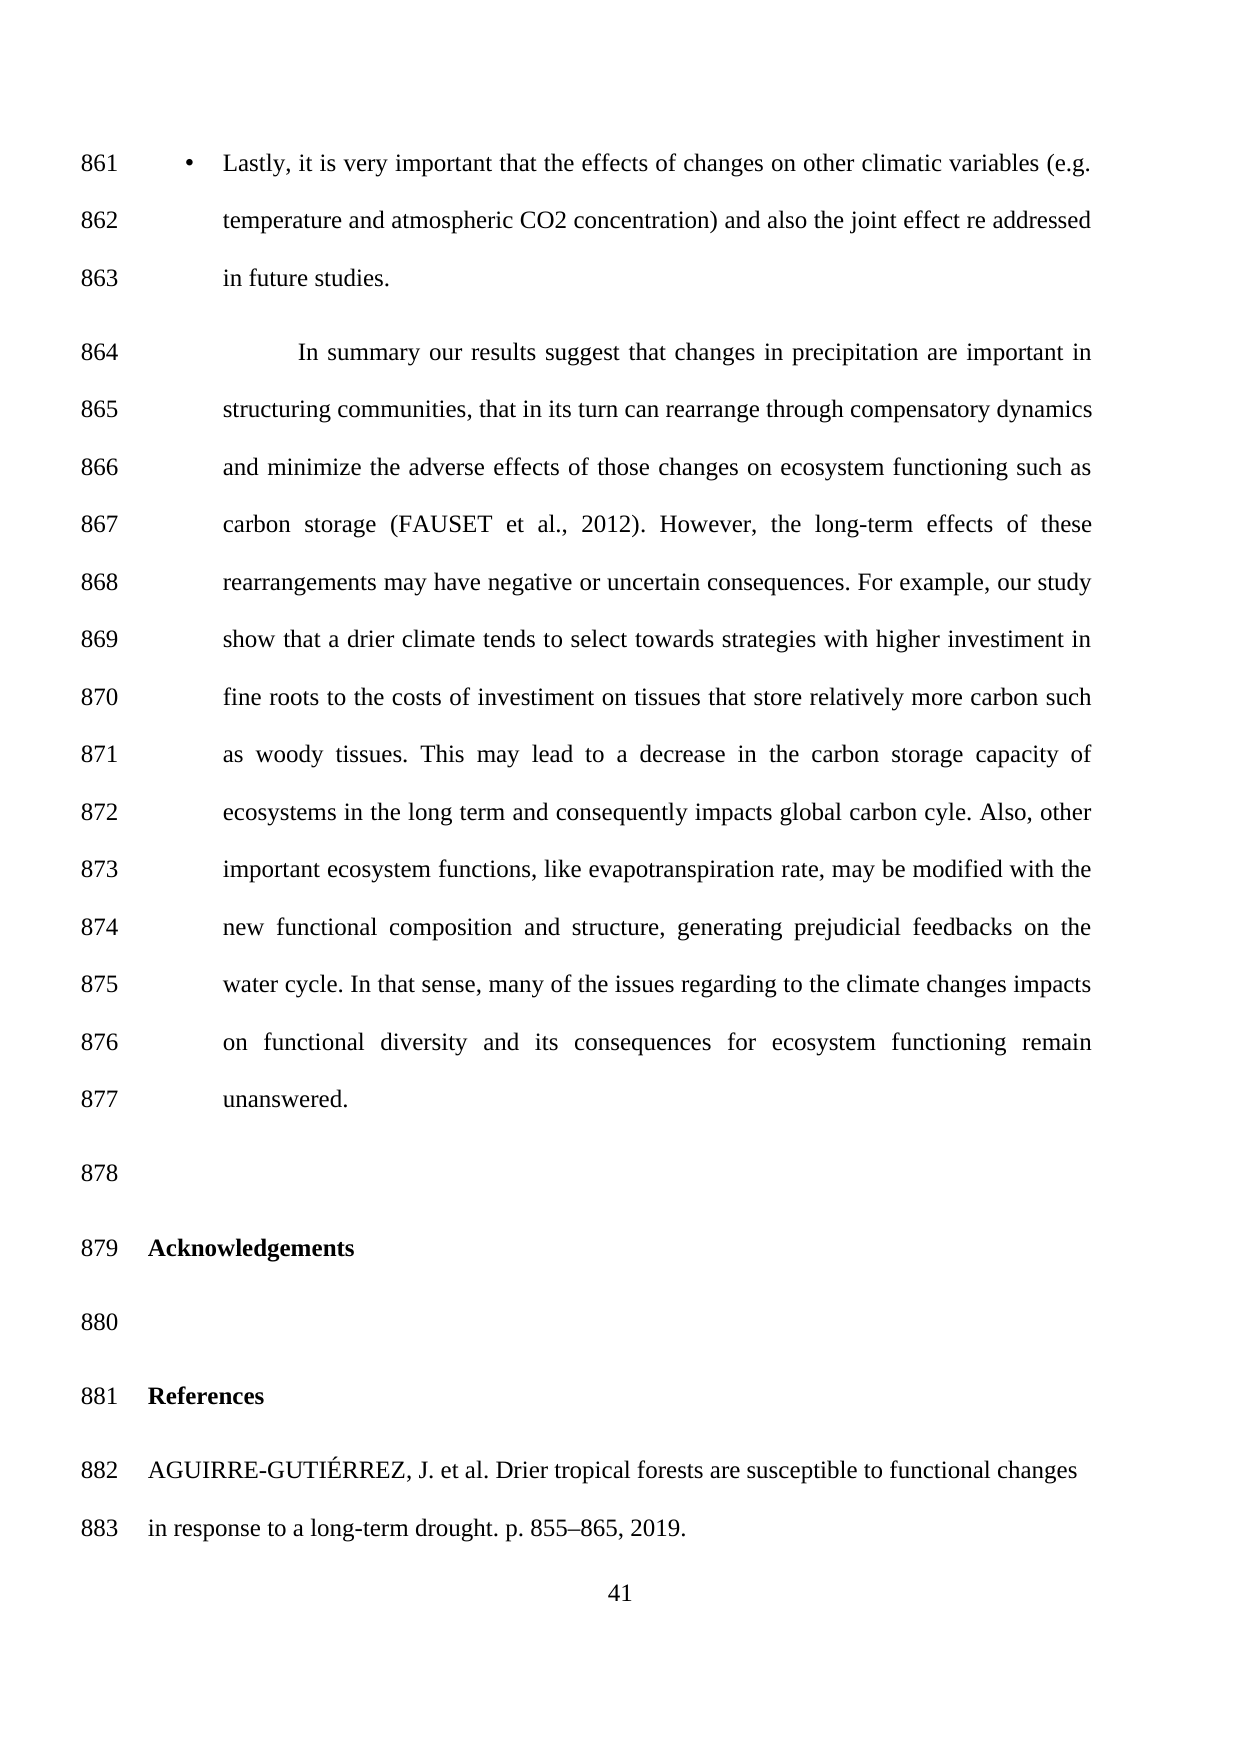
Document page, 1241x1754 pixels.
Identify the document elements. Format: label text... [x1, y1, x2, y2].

list In summary our results suggest that changes in precipitation are important in structuring communities, that in its turn can rearrange through compensatory dynamics and minimize the adverse effects of those changes on ecosystem functioning such as carbon storage (FAUSET et al., 2012)⁠. However, the long-term effects of these rearrangements may have negative or uncertain consequences. For example, our study show that a drier climate tends to select towards strategies with higher investiment in fine roots to the costs of investiment on tissues that store relatively more carbon such as woody tissues. This may lead to a decrease in the carbon storage capacity of ecosystems in the long term and consequently impacts global carbon cyle. Also, other important ecosystem functions, like evapotranspiration rate, may be modified with the new functional composition and structure, generating prejudicial feedbacks on the water cycle. In that sense, many of the issues regarding to the climate changes impacts on functional diversity and its consequences for ecosystem functioning remain unanswered. [185, 337, 1093, 1113]
text Acknowledgements [148, 1233, 1093, 1261]
text AGUIRRE-GUTIÉRREZ, J. et al. Drier tropical forests are susceptible to functional changes in response to a long-term drought. p. 855–865, 2019. [148, 1455, 1093, 1541]
text References [148, 1381, 1093, 1410]
list Lastly, it is very important that the effects of changes on other climatic variables (e.g. temperature and atmospheric CO2 concentration) and also the joint effect re addressed in future studies. [185, 148, 1093, 291]
